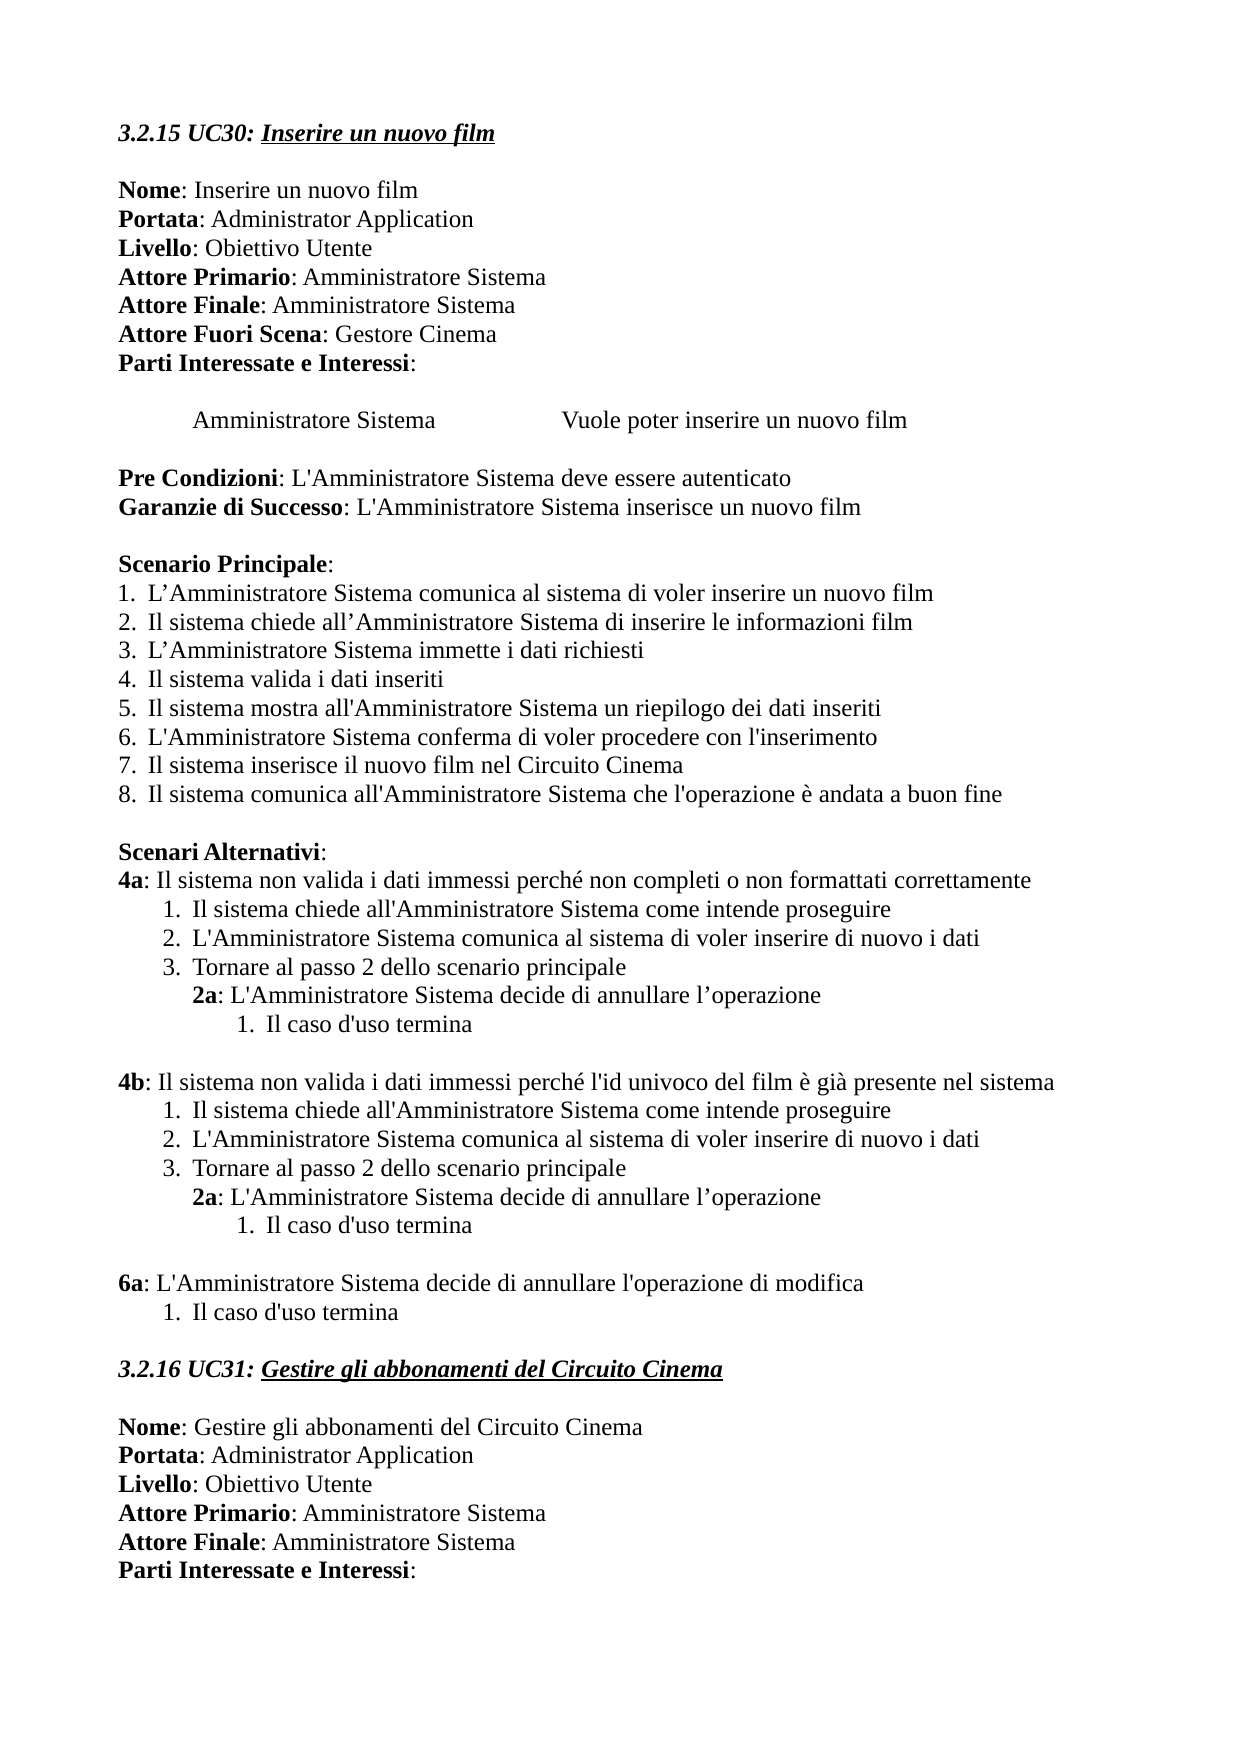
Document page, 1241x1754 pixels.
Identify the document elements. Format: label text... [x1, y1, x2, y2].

list L'Amministratore Sistema comunica al sistema di voler inserire di nuovo i dati [162, 1124, 1122, 1153]
text Portata: Administrator Application [118, 1441, 1122, 1469]
text 3.2.15 UC30: Inserire un nuovo film [118, 118, 1122, 147]
text Pre Condizioni: L'Amministratore Sistema deve essere autenticato [118, 463, 1122, 492]
text Parti Interessate e Interessi: [118, 348, 1122, 377]
list Tornare al passo 2 dello scenario principale [162, 952, 1122, 981]
text Garanzie di Successo: L'Amministratore Sistema inserisce un nuovo film [118, 492, 1122, 521]
text Attore Finale: Amministratore Sistema [118, 291, 1122, 319]
list Il caso d'uso termina [236, 1009, 1122, 1038]
text Attore Primario: Amministratore Sistema [118, 1498, 1122, 1527]
list Tornare al passo 2 dello scenario principale [162, 1153, 1122, 1182]
list L’Amministratore Sistema immette i dati richiesti [118, 636, 1122, 664]
text Scenario Principale: [118, 549, 1122, 578]
text Livello: Obiettivo Utente [118, 1469, 1122, 1498]
list Il sistema comunica all'Amministratore Sistema che l'operazione è andata a buon fine [118, 779, 1122, 808]
text 2a: L'Amministratore Sistema decide di annullare l’operazione [118, 981, 1122, 1009]
list Il sistema chiede all’Amministratore Sistema di inserire le informazioni film [118, 607, 1122, 636]
list Il caso d'uso termina [162, 1297, 1122, 1326]
text 6a: L'Amministratore Sistema decide di annullare l'operazione di modifica [118, 1268, 1122, 1297]
text Nome: Inserire un nuovo film [118, 176, 1122, 204]
list Il sistema inserisce il nuovo film nel Circuito Cinema [118, 751, 1122, 779]
text Attore Fuori Scena: Gestore Cinema [118, 319, 1122, 348]
text 3.2.16 UC31: Gestire gli abbonamenti del Circuito Cinema [118, 1354, 1122, 1383]
text Parti Interessate e Interessi: [118, 1556, 1122, 1584]
text Scenari Alternativi: [118, 837, 1122, 866]
text Nome: Gestire gli abbonamenti del Circuito Cinema [118, 1412, 1122, 1441]
list L’Amministratore Sistema comunica al sistema di voler inserire un nuovo film [117, 578, 1122, 607]
list Il sistema mostra all'Amministratore Sistema un riepilogo dei dati inseriti [118, 693, 1122, 722]
text 2a: L'Amministratore Sistema decide di annullare l’operazione [118, 1182, 1122, 1211]
text Amministratore Sistema Vuole poter inserire un nuovo film [118, 406, 1122, 434]
list L'Amministratore Sistema comunica al sistema di voler inserire di nuovo i dati [162, 923, 1122, 952]
list L'Amministratore Sistema conferma di voler procedere con l'inserimento [118, 722, 1122, 751]
list Il sistema chiede all'Amministratore Sistema come intende proseguire [162, 894, 1122, 923]
list Il sistema valida i dati inseriti [118, 664, 1122, 693]
list Il sistema chiede all'Amministratore Sistema come intende proseguire [162, 1096, 1122, 1124]
text Attore Finale: Amministratore Sistema [118, 1527, 1122, 1556]
list Il caso d'uso termina [236, 1211, 1122, 1239]
text Livello: Obiettivo Utente [118, 233, 1122, 262]
text Portata: Administrator Application [118, 204, 1122, 233]
text 4b: Il sistema non valida i dati immessi perché l'id univoco del film è già presente nel sistema [118, 1067, 1122, 1096]
text Attore Primario: Amministratore Sistema [118, 262, 1122, 291]
text 4a: Il sistema non valida i dati immessi perché non completi o non formattati correttamente [118, 866, 1122, 894]
